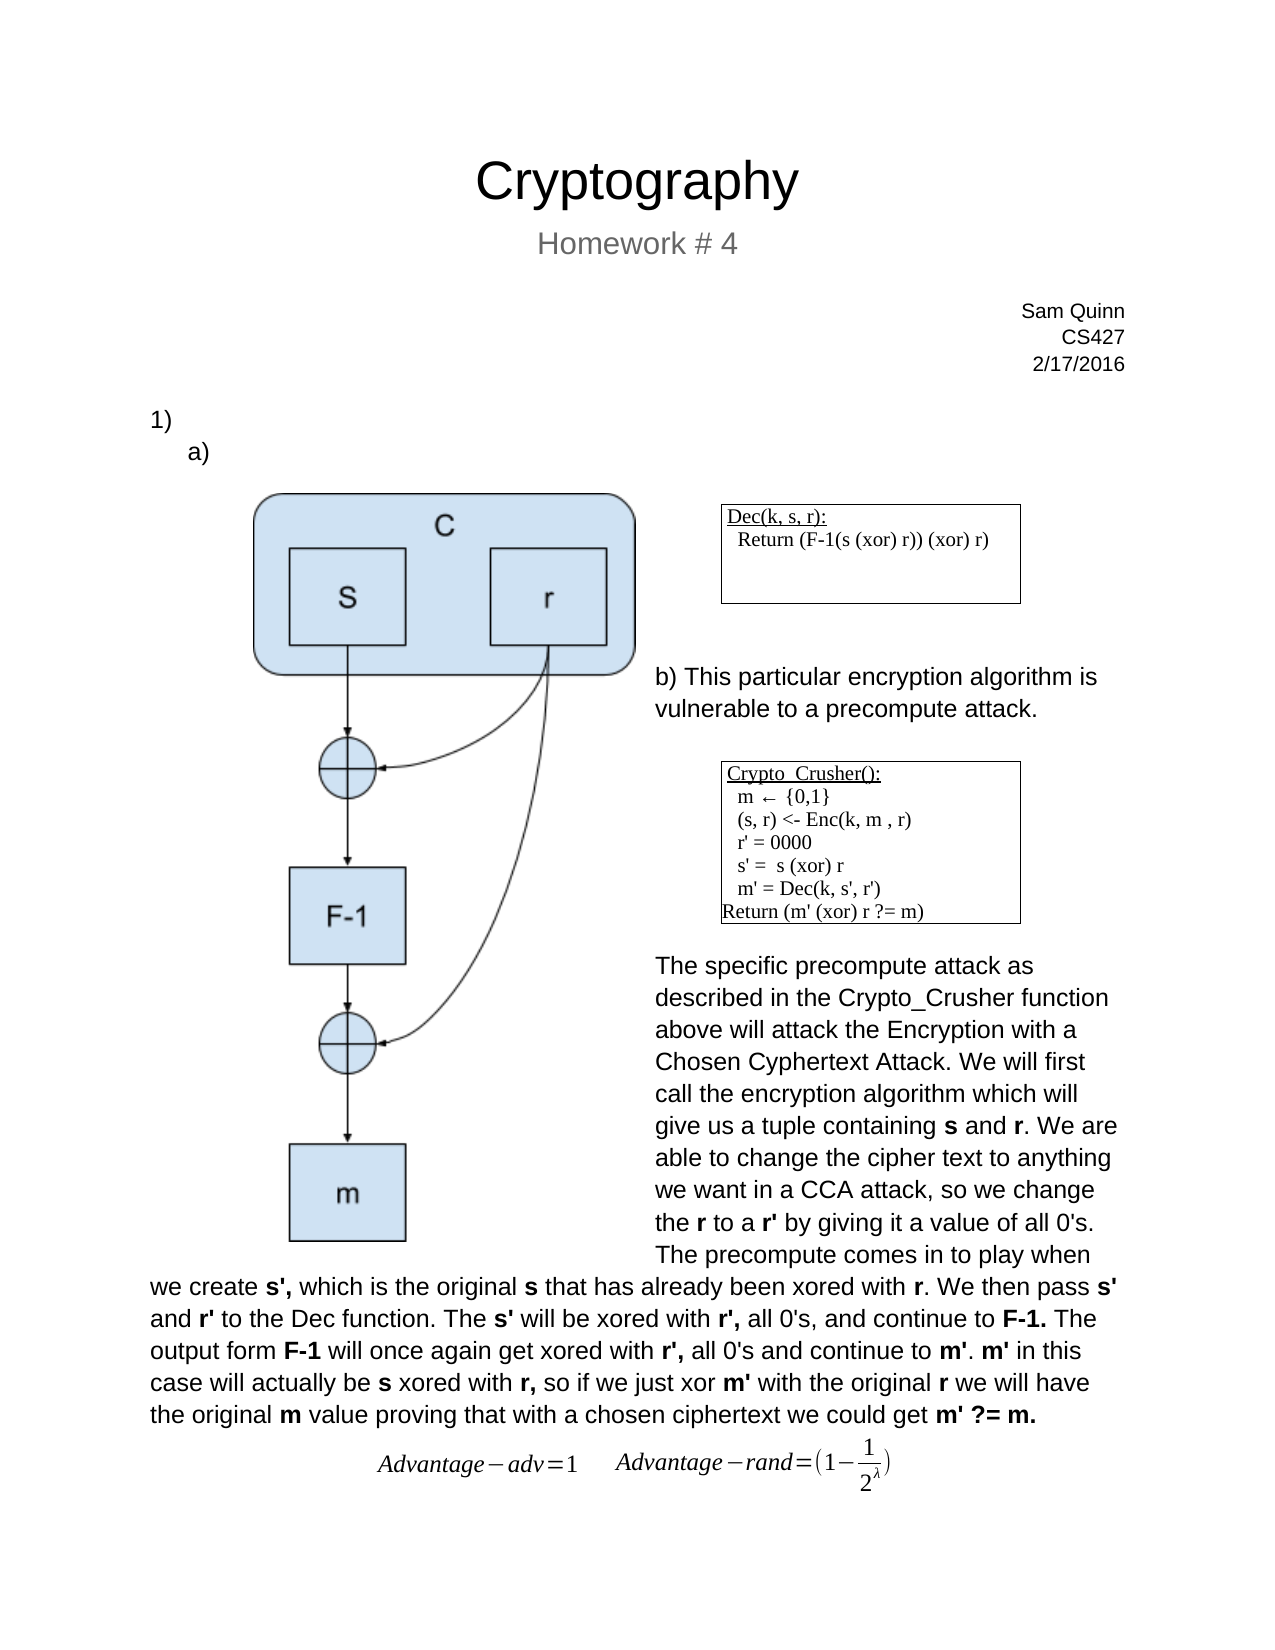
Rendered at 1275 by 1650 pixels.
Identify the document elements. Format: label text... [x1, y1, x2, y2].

text [150, 663, 253, 723]
text b) This particular encryption algorithm is vulnerable to a precompute attack. [636, 663, 1125, 723]
text a) [187, 438, 1125, 466]
text CS427 [150, 326, 1125, 349]
title Cryptography [150, 150, 1125, 211]
subtitle Homework # 4 [150, 226, 1125, 261]
picture [253, 493, 636, 1242]
text Sam Quinn [150, 299, 1125, 322]
text 1) [150, 406, 1125, 434]
text 2/17/2016 [150, 353, 1125, 376]
text The specific precompute attack as described in the Crypto_Crusher function above will attack the Encryption with a Chosen Cyphertext Attack. We will first call the encryption algorithm which will give us a tuple containing s and r. We are able to change the cipher text to anything we want in a CCA attack, so we change the r to a r' by giving it a value of all 0's. The precompute comes in to play when we create s', which is the original s that has already been xored with r. We then pass s' and r' to the Dec function. The s' will be xored with r', all 0's, and continue to F-1. The output form F-1 will once again get xored with r', all 0's and continue to m'. m' in this case will actually be s xored with r, so if we just xor m' with the original r we will have the original m value proving that with a chosen ciphertext we could get m' ?= m. [150, 952, 1125, 1429]
